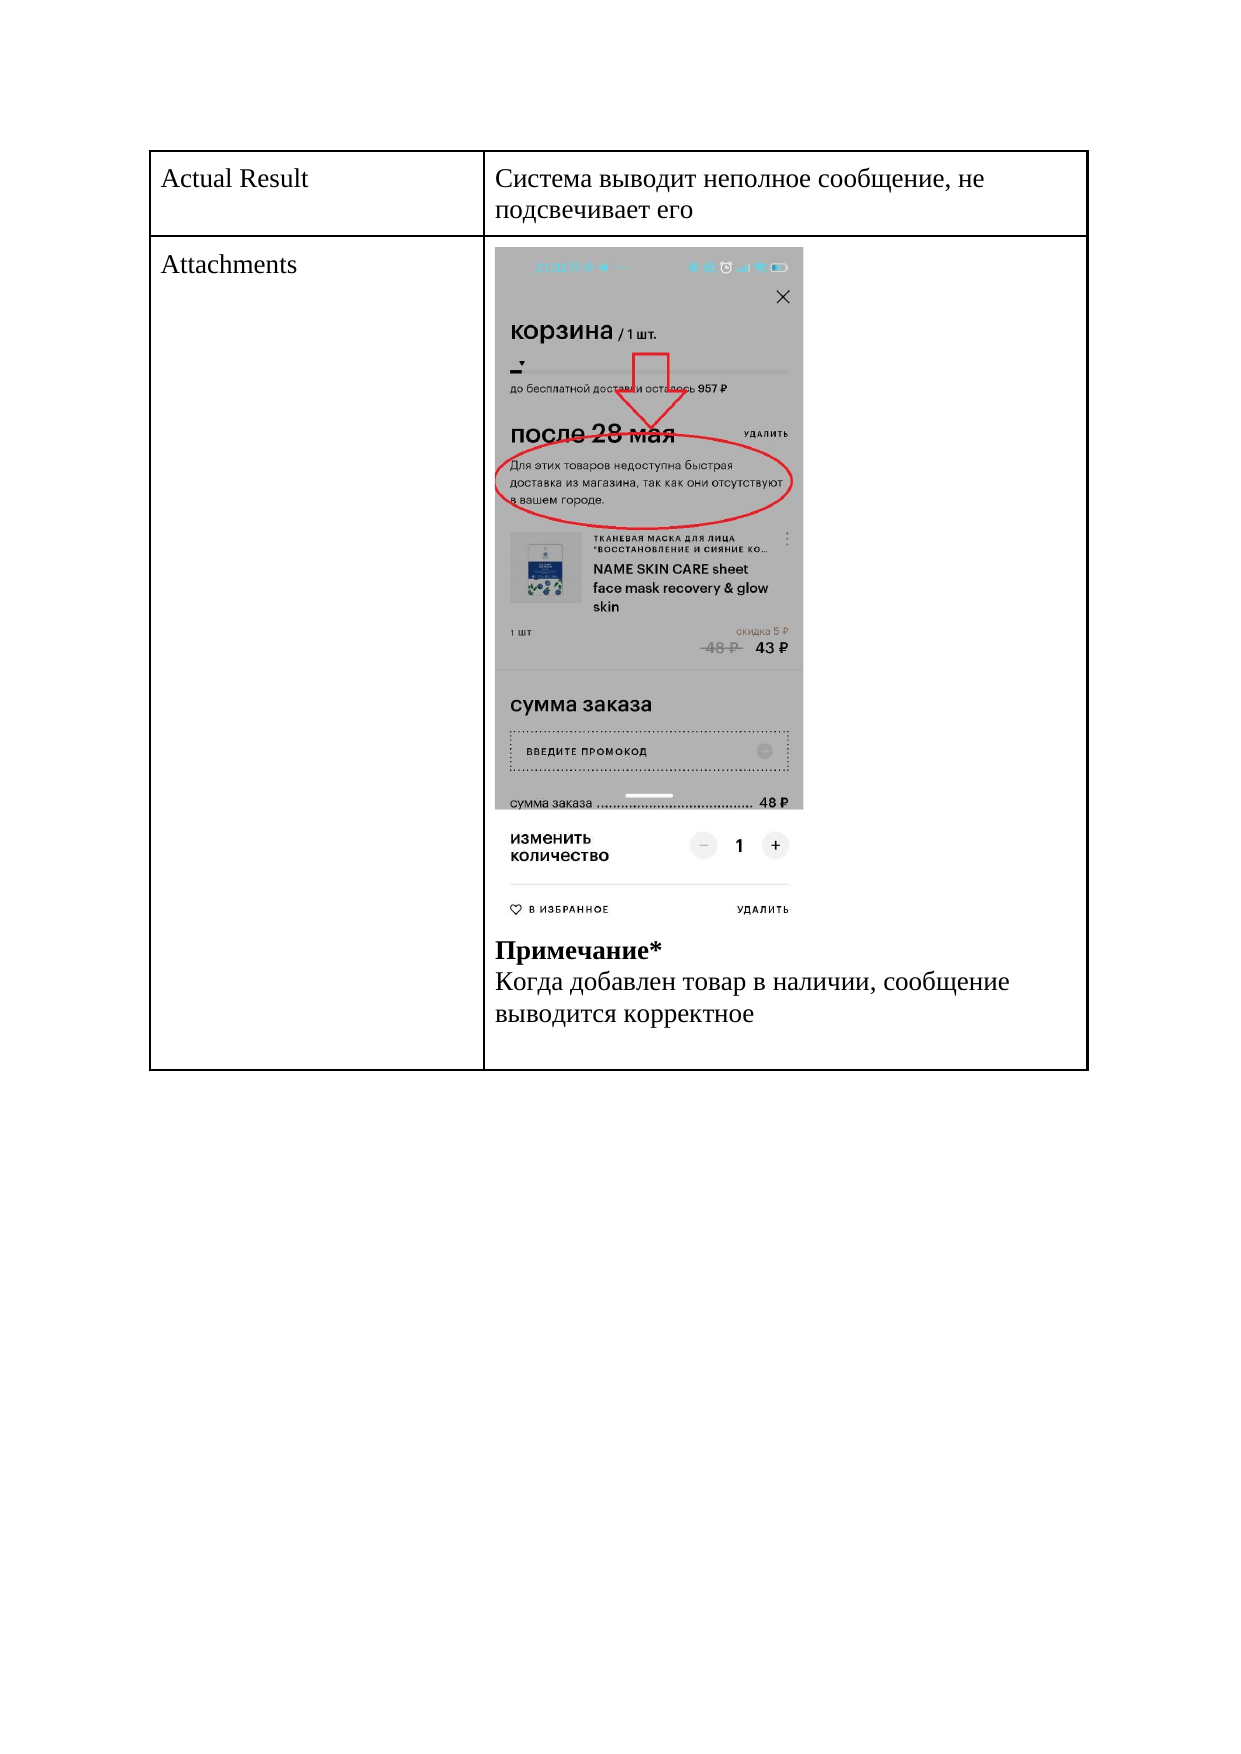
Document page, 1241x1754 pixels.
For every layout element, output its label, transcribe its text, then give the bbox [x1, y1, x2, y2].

picture [494, 247, 804, 935]
table_cell Attachments [151, 237, 483, 1069]
table_cell Примечание* Когда добавлен товар в наличии, сообщение выводится корректное [485, 237, 1086, 1069]
table_cell Actual Result [151, 152, 483, 235]
table_cell Система выводит неполное сообщение, не подсвечивает его [485, 152, 1086, 235]
